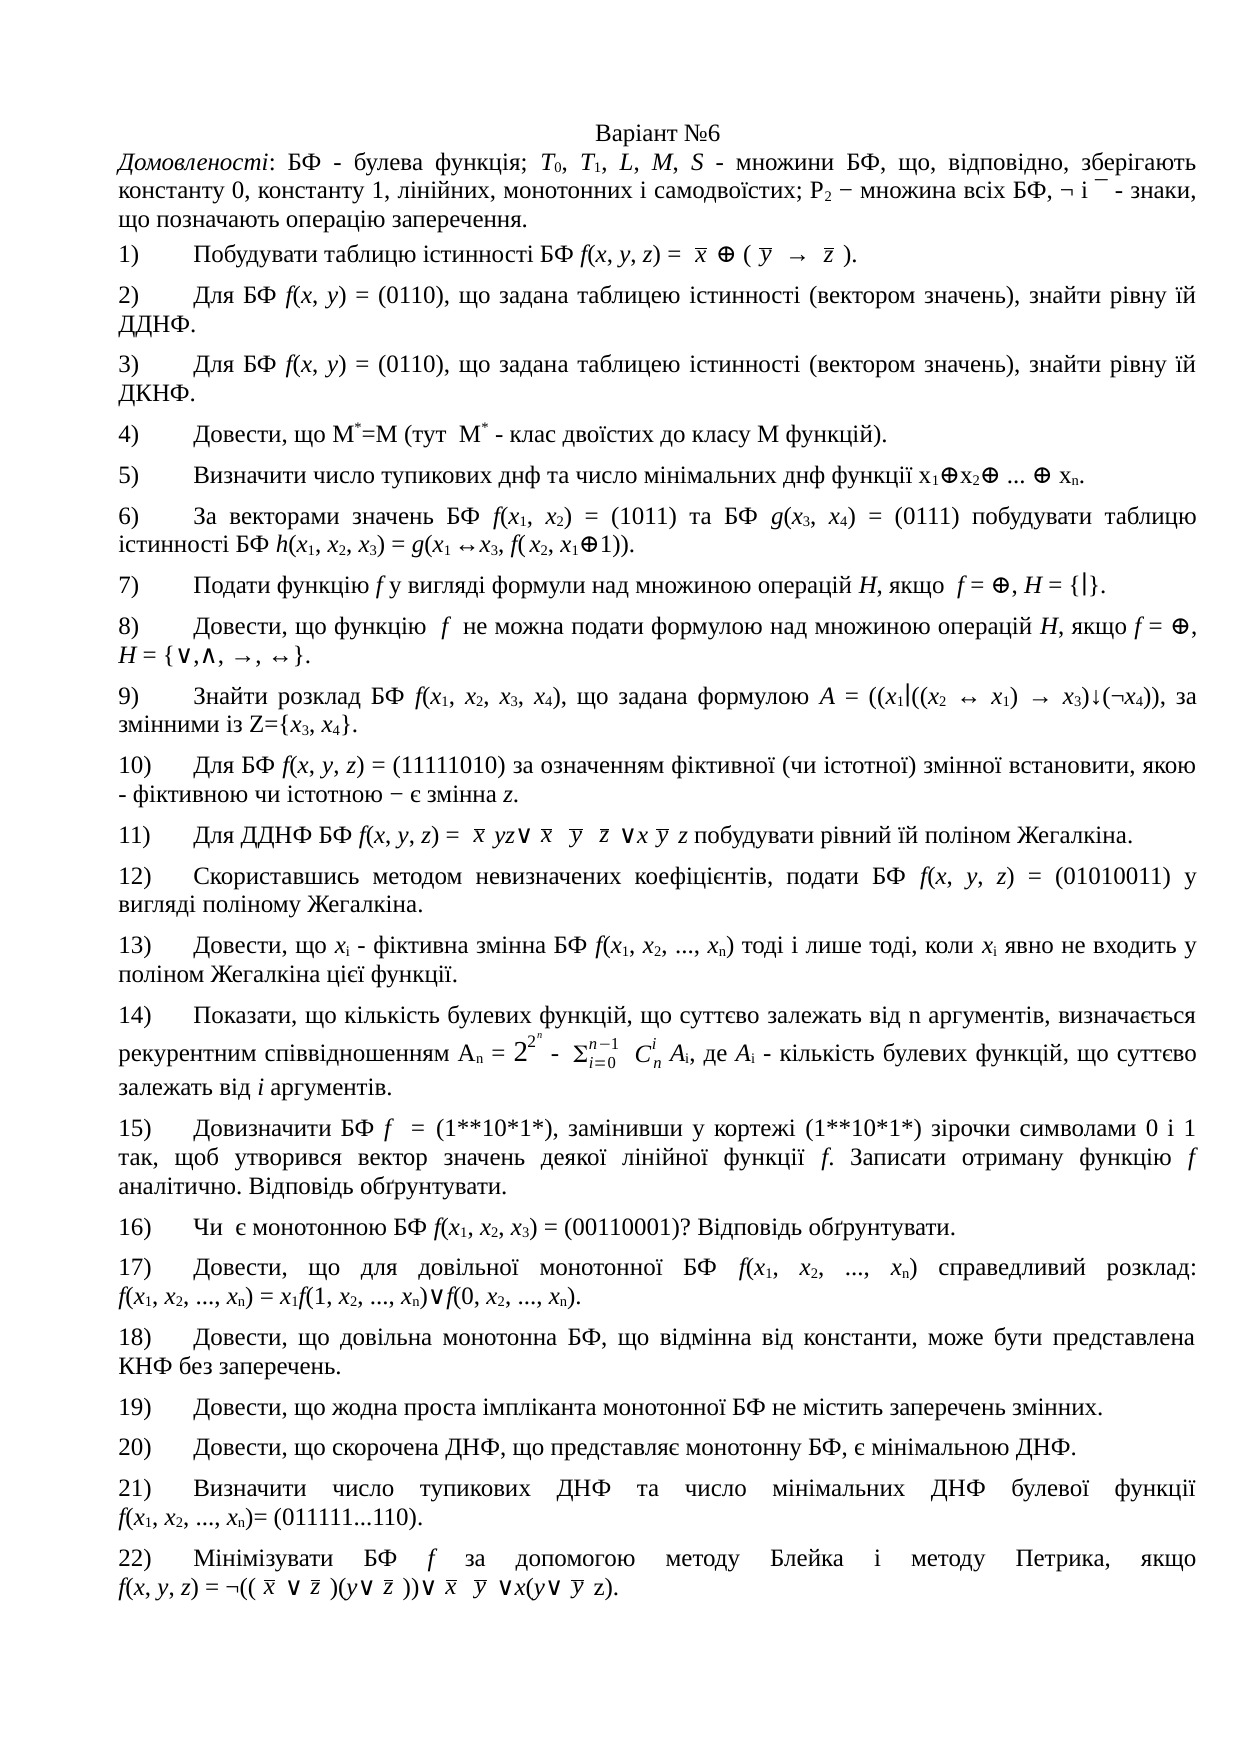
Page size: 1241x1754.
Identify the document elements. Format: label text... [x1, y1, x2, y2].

list Знайти розклад БФ f(х1, х2, х3, х4), що задана формулою А = ((х1∣((х2 ↔ х1) → х3)↓(¬х4)), за змінними із Z={х3, х4}. [118, 681, 1197, 738]
list Довести, що скорочена ДНФ, що представляє монотонну БФ, є мінімальною ДНФ. [118, 1432, 1197, 1461]
list Довести, що для довільної монотонної БФ f(х1, х2, ..., хn) справедливий розклад: f(х1, х2, ..., хn) = х1f(1, х2, ..., хn)∨f(0, х2, ..., хn). [118, 1252, 1197, 1310]
list Довести, що довільна монотонна БФ, що відмінна від константи, може бути представлена КНФ без заперечень. [118, 1322, 1197, 1379]
list Чи є монотонною БФ f(х1, х2, х3) = (00110001)? Відповідь обґрунтувати. [118, 1212, 1197, 1240]
list Для БФ f(x, y) = (0110), що задана таблицею істинності (вектором значень), знайти рівну їй ДКНФ. [118, 349, 1197, 407]
list Показати, що кількість булевих функцій, що суттєво залежать від n аргументів, визначається рекурентним співвідношенням An = - Ai, де Ai - кількість булевих функцій, що суттєво залежать від i аргументів. [118, 1000, 1197, 1101]
list Довести, що жодна проста імпліканта монотонної БФ не містить заперечень змінних. [118, 1392, 1197, 1420]
list Подати функцію f у вигляді формули над множиною операцій Н, якщо f = ⊕, H = {∣}. [118, 570, 1197, 599]
text Варіант №6 [118, 118, 1197, 147]
list Довести, що хі - фіктивна змінна БФ f(х1, х2, ..., хn) тоді і лише тоді, коли хі явно не входить у поліном Жегалкіна цієї функції. [118, 930, 1197, 988]
list Довести, що М*=М (тут М* - клас двоїстих до класу М функцій). [118, 419, 1197, 448]
list Визначити число тупикових ДНФ та число мінімальних ДНФ булевої функції f(х1, х2, ..., хn)= (011111...110). [118, 1473, 1197, 1531]
list Довизначити БФ f = (1**10*1*), замінивши у кортежі (1**10*1*) зірочки символами 0 і 1 так, щоб утворився вектор значень деякої лінійної функції f. Записати отриману функцію f аналітично. Відповідь обґрунтувати. [118, 1113, 1197, 1199]
list За векторами значень БФ f(х1, х2) = (1011) та БФ g(х3, х4) = (0111) побудувати таблицю істинності БФ h(х1, х2, х3) = g(х1 ↔х3, f( х2, х1⊕1)). [118, 501, 1197, 558]
list Для БФ f(x, y, z) = (11111010) за означенням фіктивної (чи істотної) змінної встановити, якою - фіктивною чи істотною − є змінна z. [118, 750, 1197, 808]
list Скориставшись методом невизначених коефіцієнтів, подати БФ f(x, y, z) = (01010011) у вигляді поліному Жегалкіна. [118, 861, 1197, 918]
list Мінімізувати БФ f за допомогою методу Блейка і методу Петрика, якщо f(x, y, z) = ¬((∨)(у∨))∨∨x(у∨z). [118, 1543, 1197, 1600]
list Для БФ f(x, y) = (0110), що задана таблицею істинності (вектором значень), знайти рівну їй ДДНФ. [118, 280, 1197, 337]
list Для ДДНФ БФ f(x, y, z) = уz∨∨xz побудувати рівний їй поліном Жегалкіна. [118, 820, 1197, 849]
text Домовленості: БФ - булева функція; Т0, Т1, L, M, S - множини БФ, що, відповідно, зберігають константу 0, константу 1, лінійних, монотонних і самодвоїстих; Р2 − множина всіх БФ, ¬ і ¯ - знаки, що позначають операцію заперечення. [118, 147, 1197, 233]
list Визначити число тупикових днф та число мінімальних днф функції х1⊕х2⊕ ... ⊕ хn. [118, 460, 1197, 489]
list Довести, що функцію f не можна подати формулою над множиною операцій Н, якщо f = ⊕, Н = {∨,∧, →, ↔}. [118, 611, 1197, 669]
list Побудувати таблицю істинності БФ f(x, y, z) = ⊕ ( → ). [118, 239, 1197, 268]
